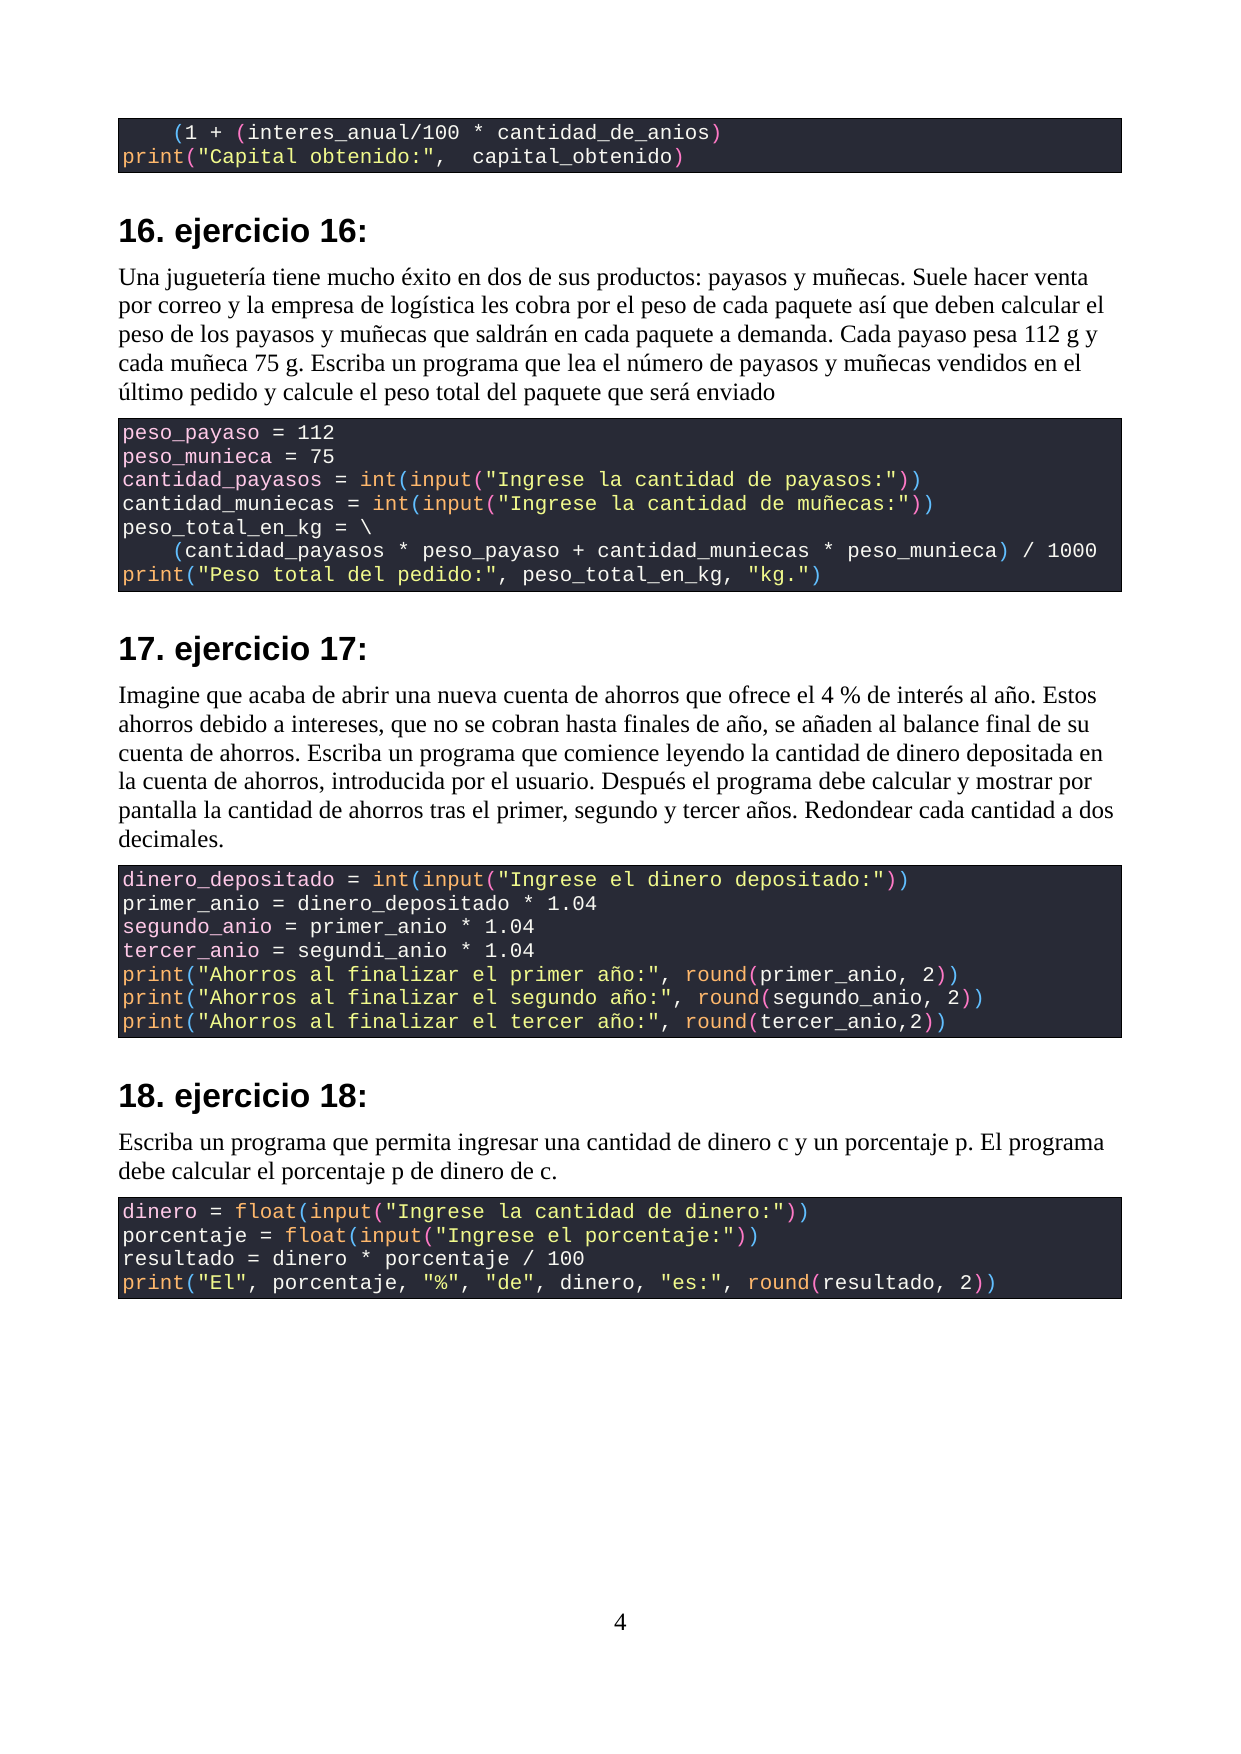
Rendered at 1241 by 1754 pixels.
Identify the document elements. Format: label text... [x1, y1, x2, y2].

text Imagine que acaba de abrir una nueva cuenta de ahorros que ofrece el 4 % de interés al año. Estos ahorros debido a intereses, que no se cobran hasta finales de año, se añaden al balance final de su cuenta de ahorros. Escriba un programa que comience leyendo la cantidad de dinero depositada en la cuenta de ahorros, introducida por el usuario. Después el programa debe calcular y mostrar por pantalla la cantidad de ahorros tras el primer, segundo y tercer años. Redondear cada cantidad a dos decimales. [118, 680, 1122, 853]
subtitle ejercicio 18: [118, 1076, 1122, 1114]
subtitle ejercicio 17: [118, 629, 1122, 668]
text segundo_anio = primer_anio * 1.04 [119, 912, 1121, 936]
subtitle ejercicio 16: [118, 211, 1122, 249]
text (1 + (interes_anual/100 * cantidad_de_anios) [119, 119, 1121, 142]
text Escriba un programa que permita ingresar una cantidad de dinero c y un porcentaje p. El programa debe calcular el porcentaje p de dinero de c. [118, 1127, 1122, 1184]
text dinero_depositado = int(input("Ingrese el dinero depositado:")) [119, 866, 1121, 889]
text cantidad_payasos = int(input("Ingrese la cantidad de payasos:")) [119, 465, 1121, 489]
text print("Ahorros al finalizar el tercer año:", round(tercer_anio,2)) [119, 1007, 1121, 1037]
text peso_munieca = 75 [119, 442, 1121, 465]
text print("Ahorros al finalizar el primer año:", round(primer_anio, 2)) [119, 960, 1121, 983]
text primer_anio = dinero_depositado * 1.04 [119, 889, 1121, 912]
text print("El", porcentaje, "%", "de", dinero, "es:", round(resultado, 2)) [119, 1268, 1121, 1298]
text print("Capital obtenido:", capital_obtenido) [119, 142, 1121, 172]
text peso_total_en_kg = \ [119, 513, 1121, 536]
text (cantidad_payasos * peso_payaso + cantidad_muniecas * peso_munieca) / 1000 [119, 536, 1121, 560]
text dinero = float(input("Ingrese la cantidad de dinero:")) [119, 1198, 1121, 1221]
text cantidad_muniecas = int(input("Ingrese la cantidad de muñecas:")) [119, 489, 1121, 513]
text print("Peso total del pedido:", peso_total_en_kg, "kg.") [119, 560, 1121, 591]
text peso_payaso = 112 [119, 419, 1121, 442]
text print("Ahorros al finalizar el segundo año:", round(segundo_anio, 2)) [119, 983, 1121, 1007]
text resultado = dinero * porcentaje / 100 [119, 1244, 1121, 1268]
text Una juguetería tiene mucho éxito en dos de sus productos: payasos y muñecas. Suele hacer venta por correo y la empresa de logística les cobra por el peso de cada paquete así que deben calcular el peso de los payasos y muñecas que saldrán en cada paquete a demanda. Cada payaso pesa 112 g y cada muñeca 75 g. Escriba un programa que lea el número de payasos y muñecas vendidos en el último pedido y calcule el peso total del paquete que será enviado [118, 262, 1122, 406]
text porcentaje = float(input("Ingrese el porcentaje:")) [119, 1221, 1121, 1244]
text tercer_anio = segundi_anio * 1.04 [119, 936, 1121, 960]
